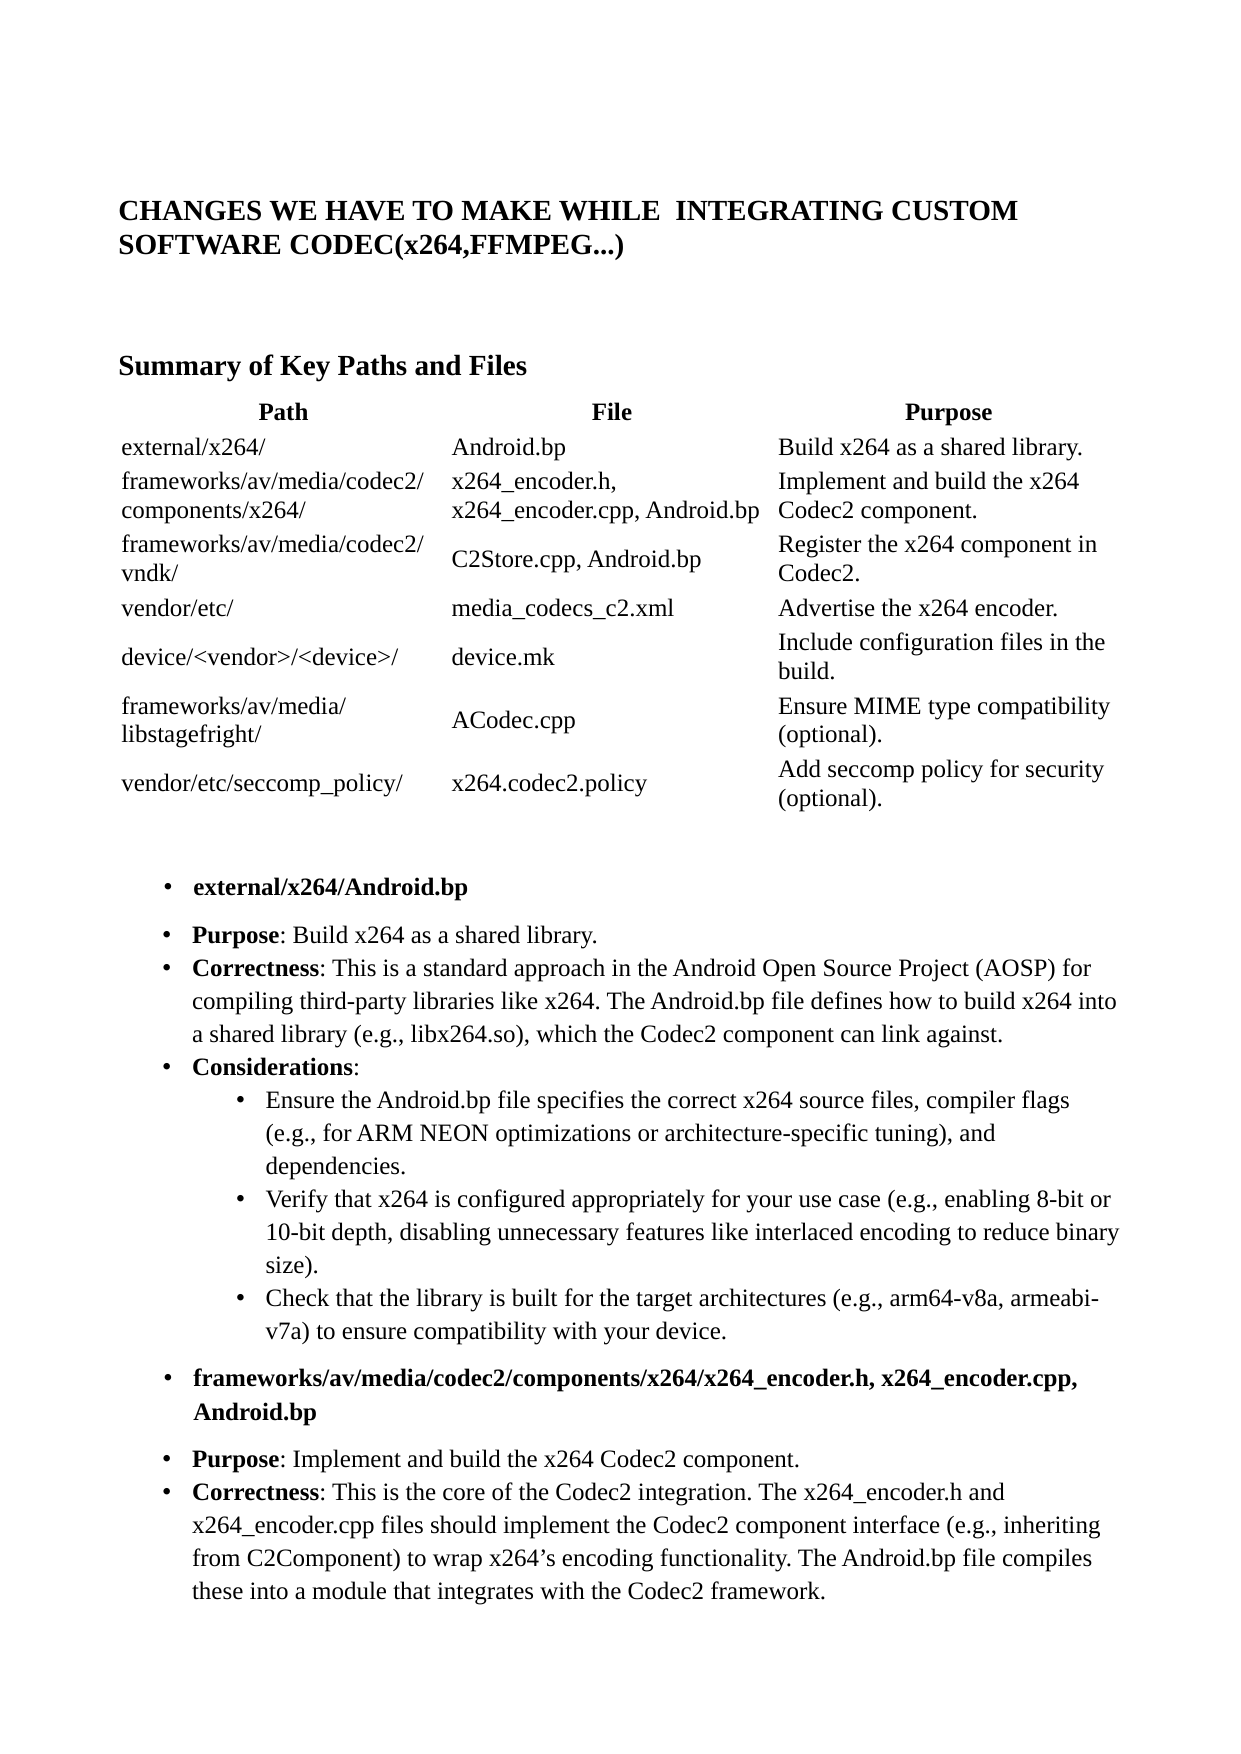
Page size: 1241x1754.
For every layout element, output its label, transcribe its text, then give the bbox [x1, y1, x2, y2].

table_cell frameworks/av/media/libstagefright/ [118, 688, 448, 751]
table_cell x264.codec2.policy [449, 751, 775, 814]
table_cell Ensure MIME type compatibility (optional). [775, 688, 1122, 751]
table_header Purpose [775, 394, 1122, 429]
list frameworks/av/media/codec2/components/x264/x264_encoder.h, x264_encoder.cpp, Android.bp [164, 1363, 1122, 1425]
table_cell vendor/etc/seccomp_policy/ [118, 751, 448, 814]
subtitle Summary of Key Paths and Files [118, 348, 1122, 382]
list Correctness: This is a standard approach in the Android Open Source Project (AOSP) for compiling third-party libraries like x264. The Android.bp file defines how to build x264 into a shared library (e.g., libx264.so), which the Codec2 component can link against. [162, 953, 1122, 1047]
list Purpose: Implement and build the x264 Codec2 component. [162, 1444, 1122, 1473]
list Ensure the Android.bp file specifies the correct x264 source files, compiler flags (e.g., for ARM NEON optimizations or architecture-specific tuning), and dependencies. [236, 1085, 1122, 1179]
list Verify that x264 is configured appropriately for your use case (e.g., enabling 8-bit or 10-bit depth, disabling unnecessary features like interlaced encoding to reduce binary size). [236, 1184, 1122, 1279]
table_cell frameworks/av/media/codec2/vndk/ [118, 527, 448, 590]
table_cell Android.bp [449, 429, 775, 463]
table_cell device.mk [449, 625, 775, 688]
table_cell media_codecs_c2.xml [449, 590, 775, 624]
table_cell frameworks/av/media/codec2/components/x264/ [118, 463, 448, 527]
table_cell Include configuration files in the build. [775, 625, 1122, 688]
table_cell Register the x264 component in Codec2. [775, 527, 1122, 590]
table_cell Build x264 as a shared library. [775, 429, 1122, 463]
table_header File [449, 394, 775, 429]
table_cell device/<vendor>/<device>/ [118, 625, 448, 688]
table_cell Add seccomp policy for security (optional). [775, 751, 1122, 814]
table_cell vendor/etc/ [118, 590, 448, 624]
table_cell ACodec.cpp [449, 688, 775, 751]
table_cell external/x264/ [118, 429, 448, 463]
list Purpose: Build x264 as a shared library. [162, 920, 1122, 948]
table_cell C2Store.cpp, Android.bp [449, 527, 775, 590]
subtitle CHANGES WE HAVE TO MAKE WHILE INTEGRATING CUSTOM SOFTWARE CODEC(x264,FFMPEG...) [118, 193, 1122, 260]
list Check that the library is built for the target architectures (e.g., arm64-v8a, armeabi-v7a) to ensure compatibility with your device. [236, 1283, 1122, 1345]
list external/x264/Android.bp [164, 872, 1122, 901]
table_cell Implement and build the x264 Codec2 component. [775, 463, 1122, 527]
table_cell x264_encoder.h, x264_encoder.cpp, Android.bp [449, 463, 775, 527]
table_header Path [118, 394, 448, 429]
table_cell Advertise the x264 encoder. [775, 590, 1122, 624]
list Correctness: This is the core of the Codec2 integration. The x264_encoder.h and x264_encoder.cpp files should implement the Codec2 component interface (e.g., inheriting from C2Component) to wrap x264’s encoding functionality. The Android.bp file compiles these into a module that integrates with the Codec2 framework. [162, 1477, 1122, 1605]
list Considerations: [162, 1052, 1122, 1081]
